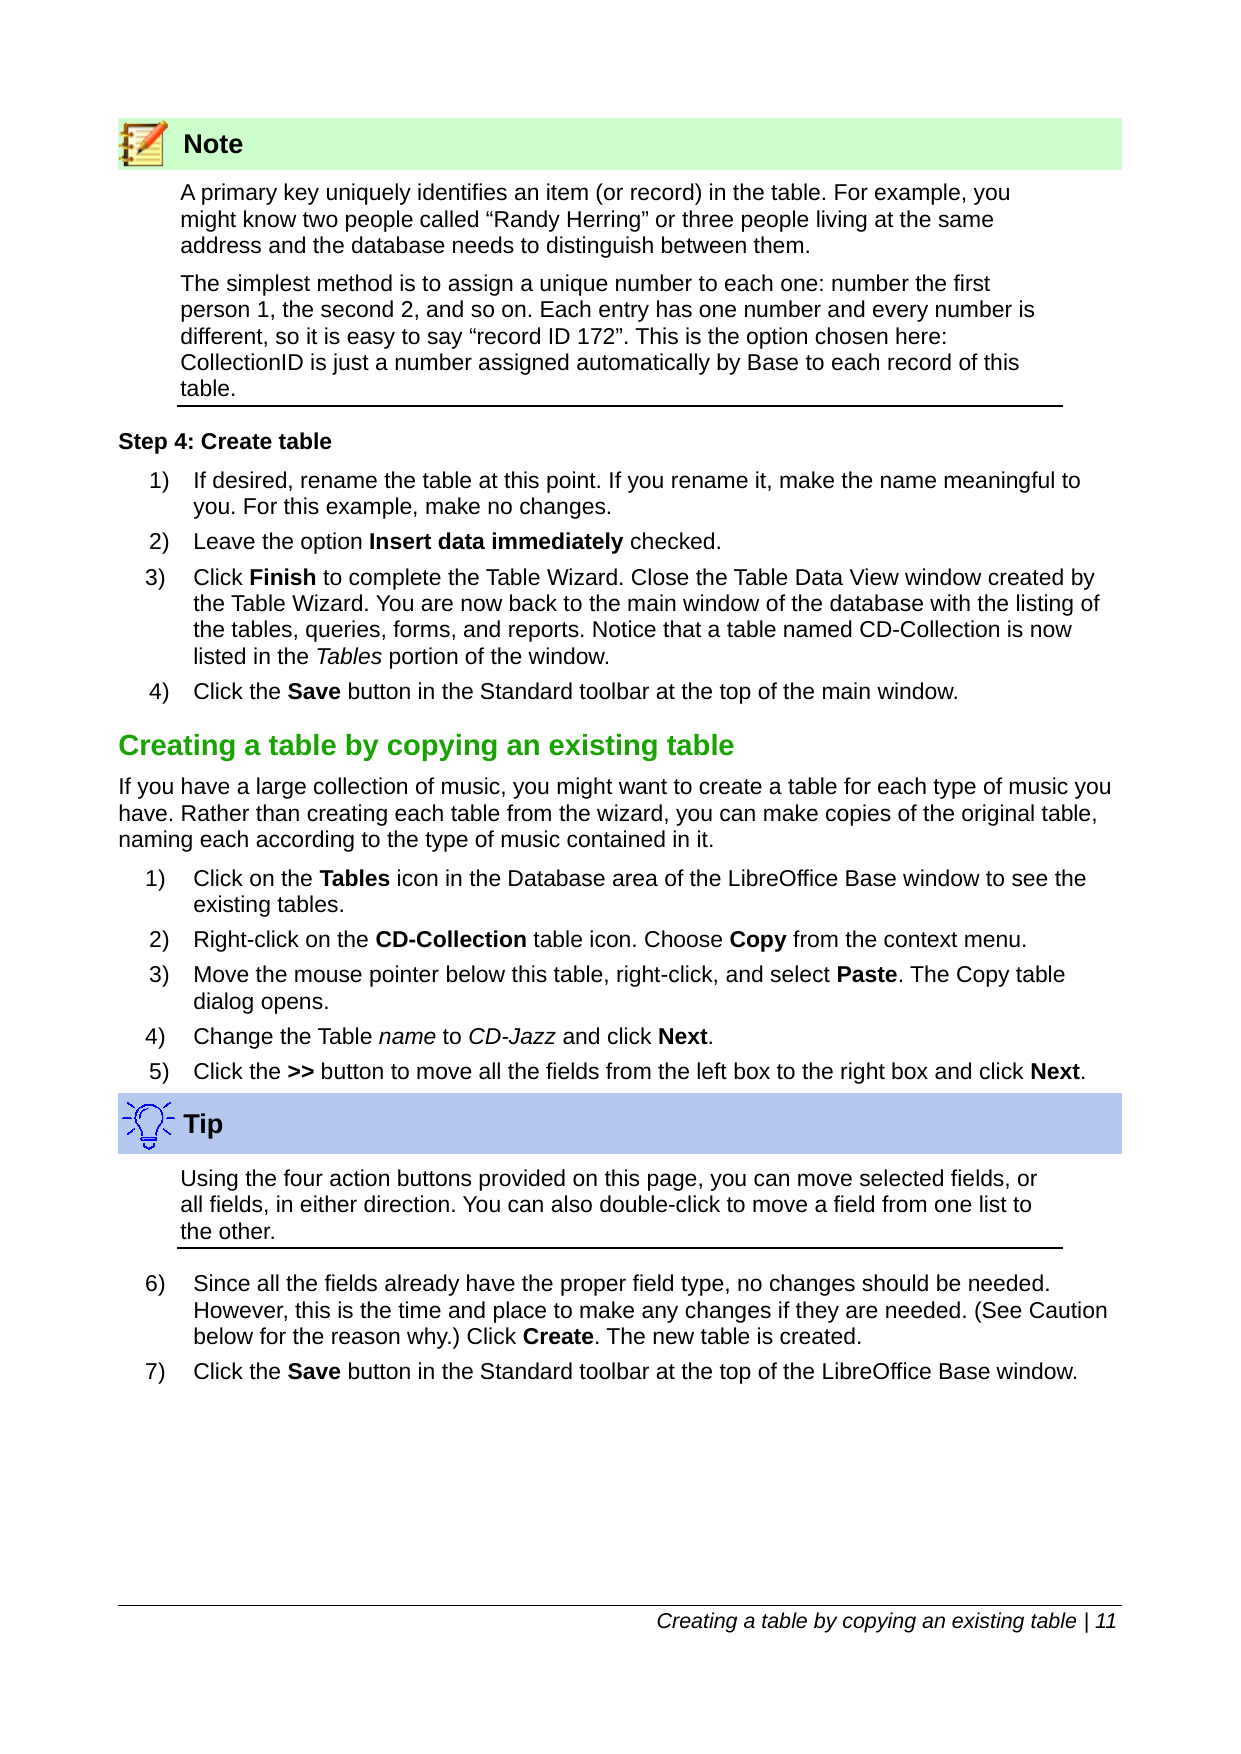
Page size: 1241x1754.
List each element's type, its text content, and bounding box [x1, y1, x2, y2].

list Since all the fields already have the proper field type, no changes should be needed. However, this is the time and place to make any changes if they are needed. (See Caution below for the reason why.) Click Create. The new table is created. [165, 1270, 1122, 1349]
picture [119, 1094, 179, 1154]
list Right-click on the CD-Collection table icon. Choose Copy from the context menu. [169, 926, 1122, 953]
text Using the four action buttons provided on this page, you can move selected fields, or all fields, in either direction. You can also double-click to move a field from one list to the other. [177, 1162, 1063, 1247]
subtitle Creating a table by copying an existing table [118, 728, 1122, 761]
list Move the mouse pointer below this table, right-click, and select Paste. The Copy table dialog opens. [169, 961, 1122, 1014]
text The simplest method is to assign a unique number to each one: number the first person 1, the second 2, and so on. Each entry has one number and every number is different, so it is easy to say “record ID 172”. This is the option chosen here: CollectionID is just a number assigned automatically by Base to each record of this table. [177, 267, 1063, 405]
list Change the Table name to CD-Jazz and click Next. [165, 1023, 1122, 1049]
text A primary key uniquely identifies an item (or record) in the table. For example, you might know two people called “Randy Herring” or three people living at the same address and the database needs to distinguish between them. [177, 176, 1063, 258]
text If you have a large collection of music, you might want to create a table for each type of music you have. Rather than creating each table from the wizard, you can make copies of the original table, naming each according to the type of music contained in it. [118, 773, 1122, 852]
list Click the Save button in the Standard toolbar at the top of the main window. [169, 678, 1122, 704]
list Click the Save button in the Standard toolbar at the top of the LibreOffice Base window. [165, 1358, 1122, 1384]
list If desired, rename the table at this point. If you rename it, make the name meaningful to you. For this example, make no changes. [169, 467, 1122, 519]
list Click the >> button to move all the fields from the left box to the right box and click Next. [169, 1058, 1122, 1084]
subtitle Note [118, 118, 1122, 170]
subtitle Tip [118, 1093, 1122, 1154]
list Click on the Tables icon in the Database area of the LibreOffice Base window to see the existing tables. [165, 865, 1122, 917]
list Click Finish to complete the Table Wizard. Close the Table Data View window created by the Table Wizard. You are now back to the main window of the database with the listing of the tables, queries, forms, and reports. Notice that a table named CD-Collection is now listed in the Tables portion of the window. [165, 563, 1122, 669]
text Step 4: Create table [118, 428, 1122, 454]
picture [119, 119, 170, 170]
list Leave the option Insert data immediately checked. [169, 528, 1122, 555]
